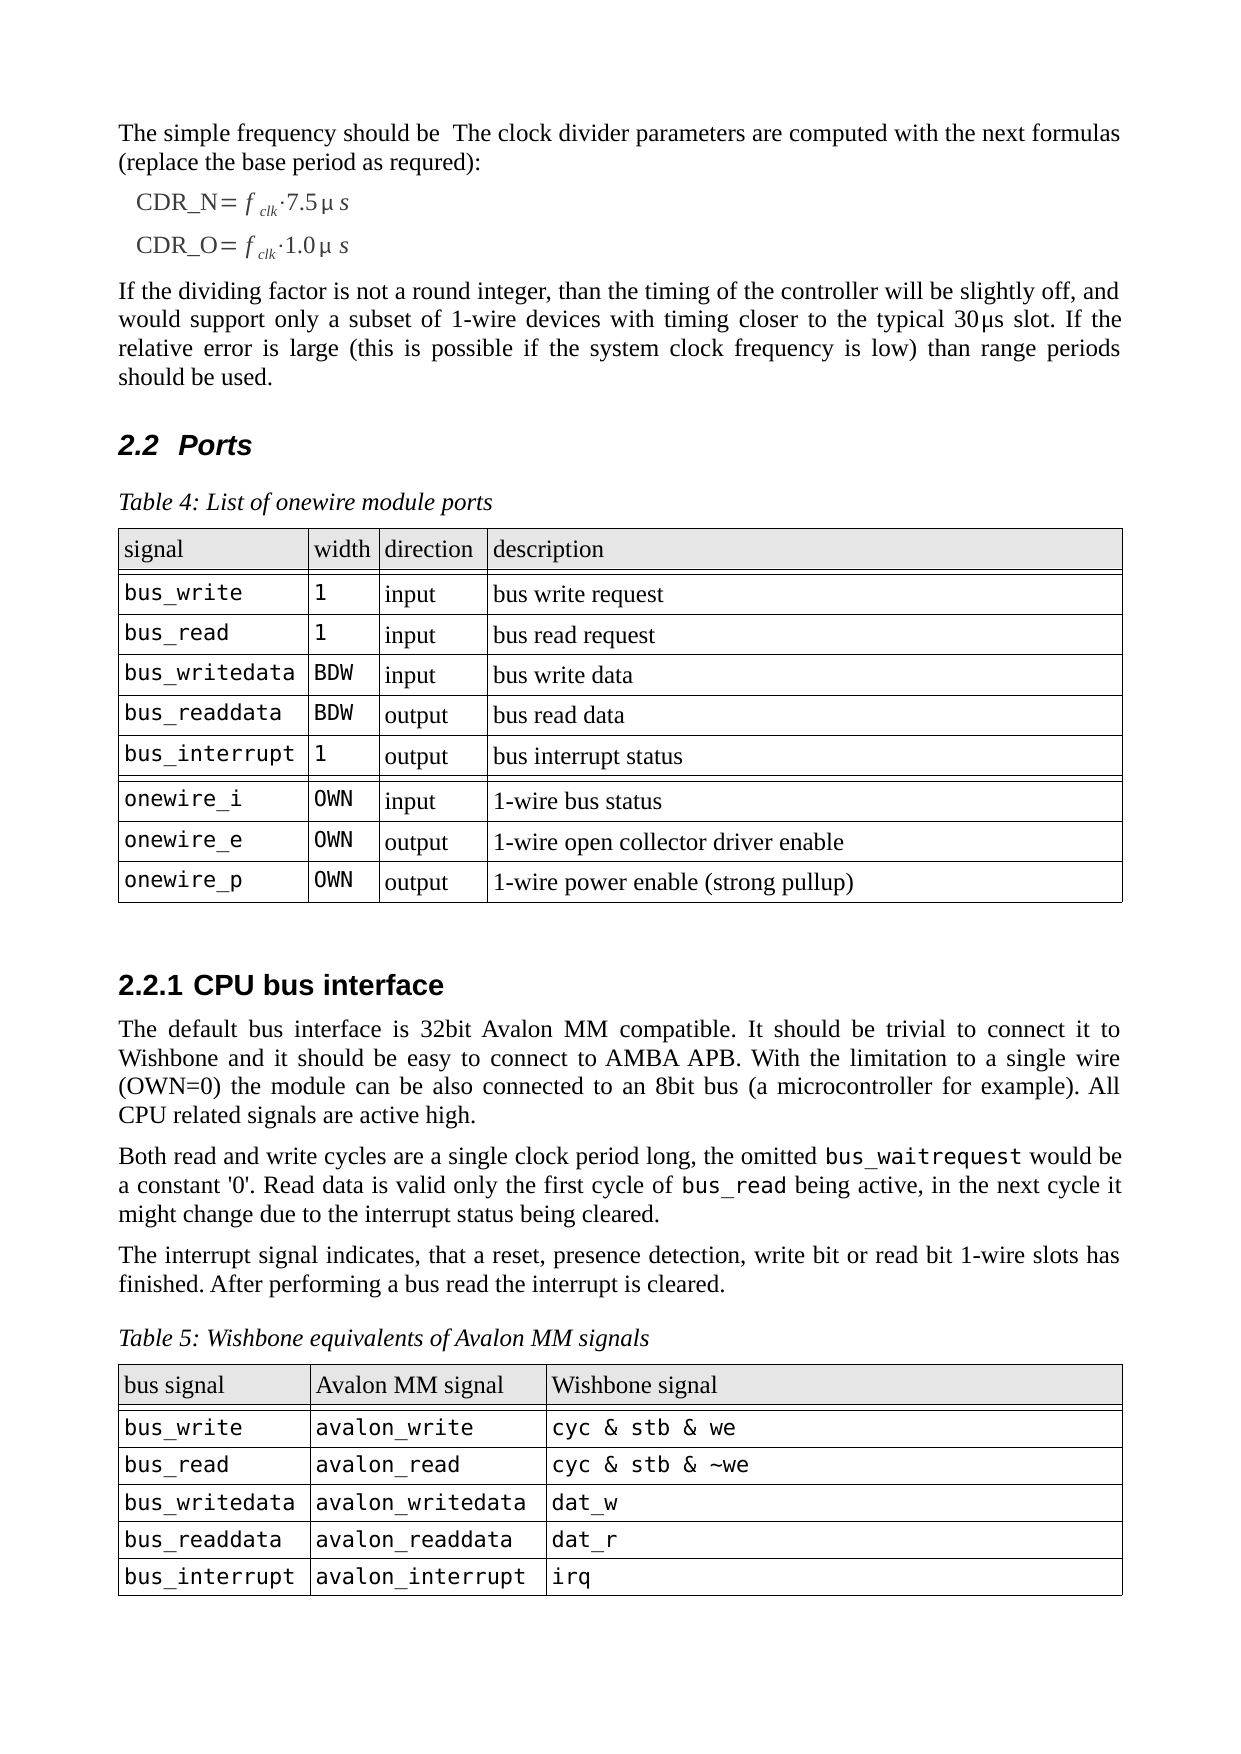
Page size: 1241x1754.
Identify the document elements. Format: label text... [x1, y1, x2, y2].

table_cell output [380, 862, 487, 902]
table_cell avalon_writedata [311, 1485, 546, 1521]
table_cell [119, 776, 308, 781]
table_cell input [380, 655, 487, 695]
table_cell bus read request [488, 615, 1122, 654]
table_cell 1 [309, 615, 379, 654]
table_cell onewire_p [119, 862, 308, 902]
table_cell BDW [309, 696, 379, 735]
table_header description [488, 529, 1122, 568]
table_cell bus write data [488, 655, 1122, 695]
table_cell bus_write [119, 575, 308, 614]
table_cell cyc & stb & ~we [547, 1448, 1122, 1484]
table_cell bus_read [119, 1448, 310, 1484]
table_cell bus read data [488, 696, 1122, 735]
table_cell avalon_readdata [311, 1522, 546, 1558]
table_cell bus_writedata [119, 655, 308, 695]
table_cell dat_r [547, 1522, 1122, 1558]
table_header bus signal [119, 1365, 310, 1404]
table_header width [309, 529, 379, 568]
text The default bus interface is 32bit Avalon MM compatible. It should be trivial to connect it to Wishbone and it should be easy to connect to AMBA APB. With the limitation to a single wire (OWN=0) the module can be also connected to an 8bit bus (a microcontroller for example). All CPU related signals are active high. [118, 1014, 1122, 1129]
table_cell bus_readdata [119, 696, 308, 735]
table_cell avalon_read [311, 1448, 546, 1484]
subtitle CPU bus interface [118, 968, 1122, 1001]
table_cell output [380, 822, 487, 861]
table_cell onewire_e [119, 822, 308, 861]
table_cell onewire_i [119, 782, 308, 821]
table_cell dat_w [547, 1485, 1122, 1521]
table_cell irq [547, 1559, 1122, 1595]
table_cell bus_readdata [119, 1522, 310, 1558]
table_cell avalon_write [311, 1411, 546, 1447]
table_cell [311, 1405, 546, 1410]
table_header signal [119, 529, 308, 568]
text Table 5: Wishbone equivalents of Avalon MM signals [118, 1323, 1122, 1351]
text If the dividing factor is not a round integer, than the timing of the controller will be slightly off, and would support only a subset of 1-wire devices with timing closer to the typical 30μs slot. If the relative error is large (this is possible if the system clock frequency is low) than range periods should be used. [118, 276, 1122, 391]
text Both read and write cycles are a single clock period long, the omitted bus_waitrequest would be a constant '0'. Read data is valid only the first cycle of bus_read being active, in the next cycle it might change due to the interrupt status being cleared. [118, 1141, 1122, 1228]
table_cell [488, 776, 1122, 781]
text The interrupt signal indicates, that a reset, presence detection, write bit or read bit 1-wire slots has finished. After performing a bus read the interrupt is cleared. [118, 1240, 1122, 1298]
table_cell bus_writedata [119, 1485, 310, 1521]
subtitle Ports [118, 428, 1122, 462]
table_header direction [380, 529, 487, 568]
table_cell [309, 776, 379, 781]
table_cell bus write request [488, 575, 1122, 614]
table_cell 1-wire power enable (strong pullup) [488, 862, 1122, 902]
table_cell BDW [309, 655, 379, 695]
table_cell bus_interrupt [119, 736, 308, 775]
table_cell [380, 776, 487, 781]
table_cell input [380, 575, 487, 614]
table_cell bus_interrupt [119, 1559, 310, 1595]
table_cell [488, 570, 1122, 574]
text Table 4: List of onewire module ports [118, 487, 1122, 516]
table_cell [380, 570, 487, 574]
table_cell bus interrupt status [488, 736, 1122, 775]
table_cell bus_write [119, 1411, 310, 1447]
table_cell output [380, 696, 487, 735]
table_cell bus_read [119, 615, 308, 654]
table_cell OWN [309, 862, 379, 902]
table_cell input [380, 615, 487, 654]
table_header Wishbone signal [547, 1365, 1122, 1404]
table_cell 1 [309, 736, 379, 775]
table_cell [119, 1405, 310, 1410]
table_cell 1-wire open collector driver enable [488, 822, 1122, 861]
table_cell output [380, 736, 487, 775]
table_cell 1 [309, 575, 379, 614]
table_cell [309, 570, 379, 574]
text The simple frequency should be The clock divider parameters are computed with the next formulas (replace the base period as requred): [118, 118, 1122, 176]
table_cell OWN [309, 782, 379, 821]
table_cell OWN [309, 822, 379, 861]
table_cell cyc & stb & we [547, 1411, 1122, 1447]
table_header Avalon MM signal [311, 1365, 546, 1404]
table_cell [547, 1405, 1122, 1410]
table_cell [119, 570, 308, 574]
table_cell 1-wire bus status [488, 782, 1122, 821]
table_cell input [380, 782, 487, 821]
table_cell avalon_interrupt [311, 1559, 546, 1595]
